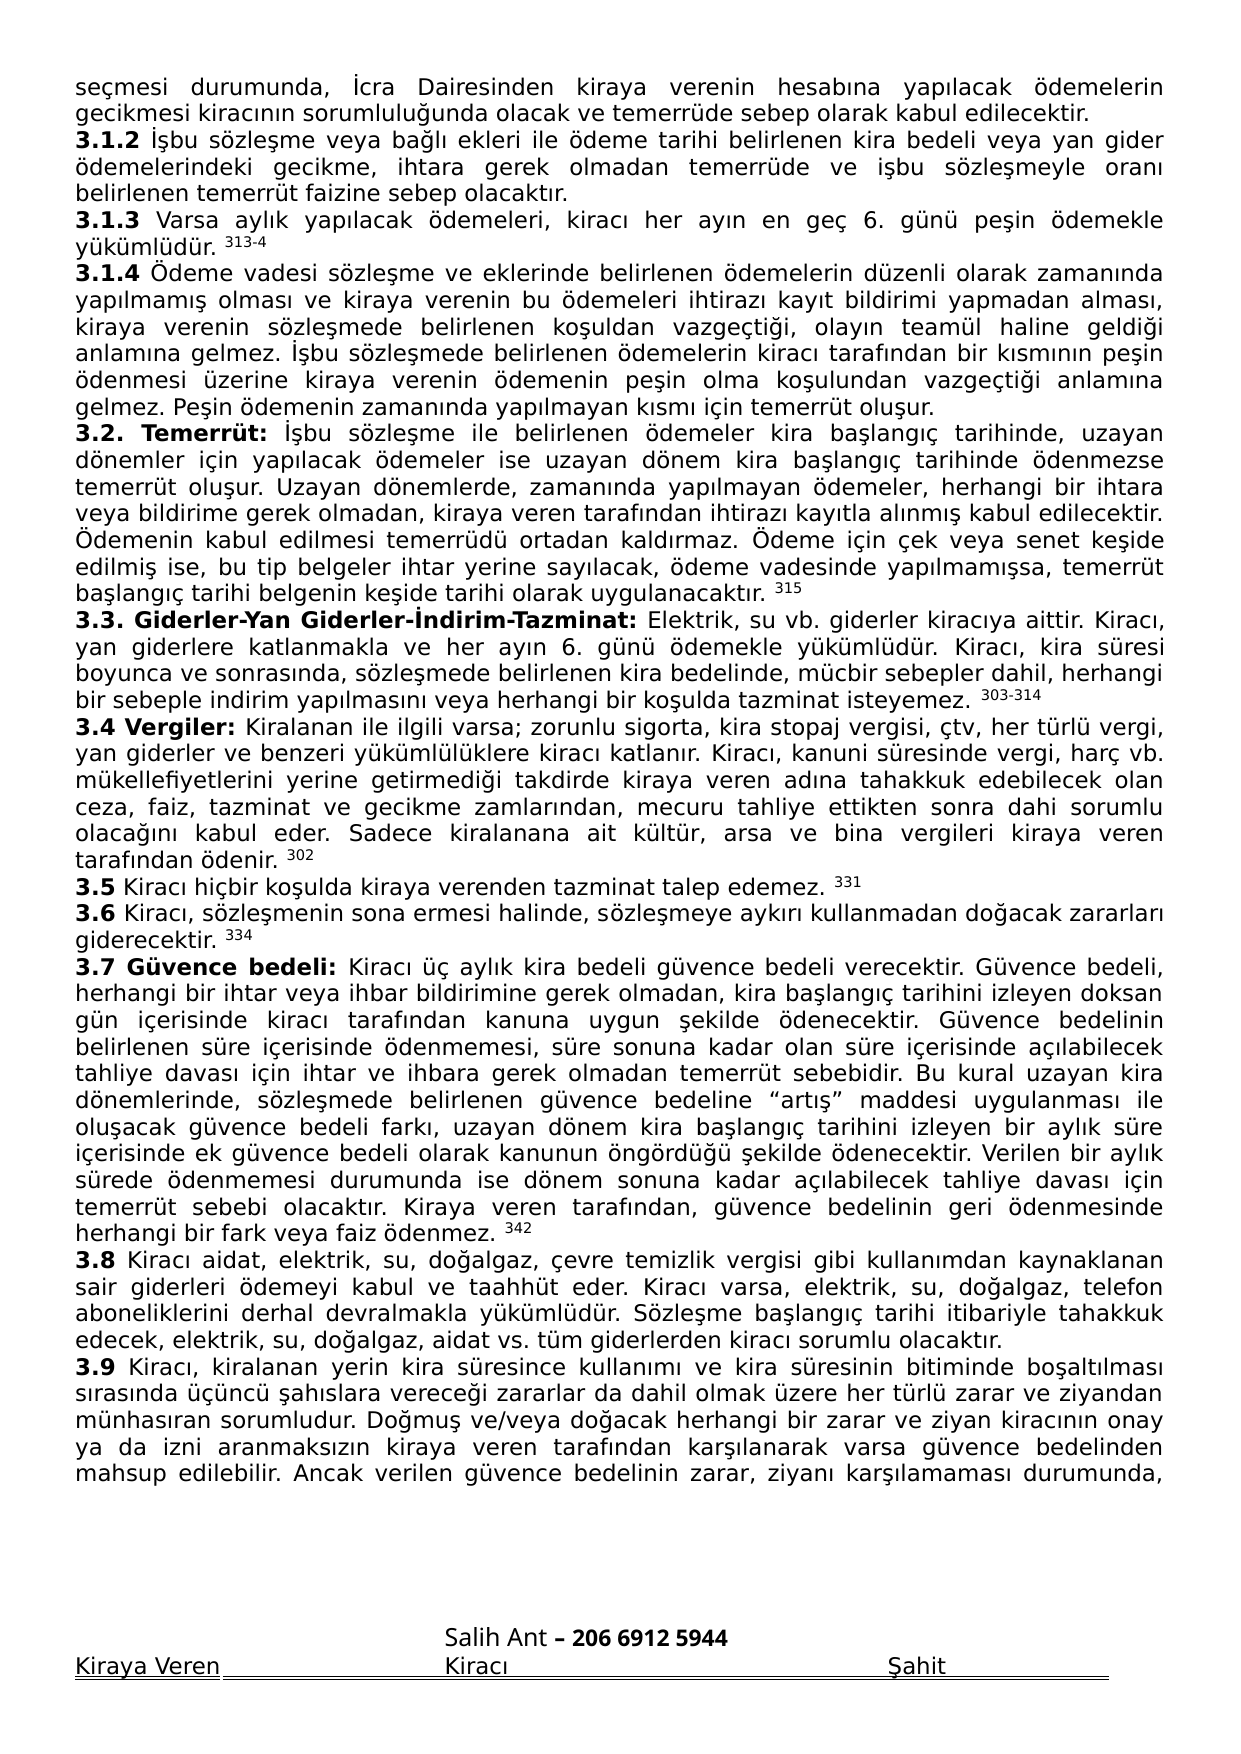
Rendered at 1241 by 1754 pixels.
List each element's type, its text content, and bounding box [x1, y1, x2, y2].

text 3.3. Giderler-Yan Giderler-İndirim-Tazminat: Elektrik, su vb. giderler kiracıya aittir. Kiracı, yan giderlere katlanmakla ve her ayın 6. günü ödemekle yükümlüdür. Kiracı, kira süresi boyunca ve sonrasında, sözleşmede belirlenen kira bedelinde, mücbir sebepler dahil, herhangi bir sebeple indirim yapılmasını veya herhangi bir koşulda tazminat isteyemez. 303-314 [75, 607, 1165, 714]
text 3.7 Güvence bedeli: Kiracı üç aylık kira bedeli güvence bedeli verecektir. Güvence bedeli, herhangi bir ihtar veya ihbar bildirimine gerek olmadan, kira başlangıç tarihini izleyen doksan gün içerisinde kiracı tarafından kanuna uygun şekilde ödenecektir. Güvence bedelinin belirlenen süre içerisinde ödenmemesi, süre sonuna kadar olan süre içerisinde açılabilecek tahliye davası için ihtar ve ihbara gerek olmadan temerrüt sebebidir. Bu kural uzayan kira dönemlerinde, sözleşmede belirlenen güvence bedeline “artış” maddesi uygulanması ile oluşacak güvence bedeli farkı, uzayan dönem kira başlangıç tarihini izleyen bir aylık süre içerisinde ek güvence bedeli olarak kanunun öngördüğü şekilde ödenecektir. Verilen bir aylık sürede ödenmemesi durumunda ise dönem sonuna kadar açılabilecek tahliye davası için temerrüt sebebi olacaktır. Kiraya veren tarafından, güvence bedelinin geri ödenmesinde herhangi bir fark veya faiz ödenmez. 342 [75, 954, 1165, 1247]
text 3.1.4 Ödeme vadesi sözleşme ve eklerinde belirlenen ödemelerin düzenli olarak zamanında yapılmamış olması ve kiraya verenin bu ödemeleri ihtirazı kayıt bildirimi yapmadan alması, kiraya verenin sözleşmede belirlenen koşuldan vazgeçtiği, olayın teamül haline geldiği anlamına gelmez. İşbu sözleşmede belirlenen ödemelerin kiracı tarafından bir kısmının peşin ödenmesi üzerine kiraya verenin ödemenin peşin olma koşulundan vazgeçtiği anlamına gelmez. Peşin ödemenin zamanında yapılmayan kısmı için temerrüt oluşur. [75, 260, 1165, 420]
text 3.8 Kiracı aidat, elektrik, su, doğalgaz, çevre temizlik vergisi gibi kullanımdan kaynaklanan sair giderleri ödemeyi kabul ve taahhüt eder. Kiracı varsa, elektrik, su, doğalgaz, telefon aboneliklerini derhal devralmakla yükümlüdür. Sözleşme başlangıç tarihi itibariyle tahakkuk edecek, elektrik, su, doğalgaz, aidat vs. tüm giderlerden kiracı sorumlu olacaktır. [75, 1247, 1165, 1354]
text 3.2. Temerrüt: İşbu sözleşme ile belirlenen ödemeler kira başlangıç tarihinde, uzayan dönemler için yapılacak ödemeler ise uzayan dönem kira başlangıç tarihinde ödenmezse temerrüt oluşur. Uzayan dönemlerde, zamanında yapılmayan ödemeler, herhangi bir ihtara veya bildirime gerek olmadan, kiraya veren tarafından ihtirazı kayıtla alınmış kabul edilecektir. Ödemenin kabul edilmesi temerrüdü ortadan kaldırmaz. Ödeme için çek veya senet keşide edilmiş ise, bu tip belgeler ihtar yerine sayılacak, ödeme vadesinde yapılmamışsa, temerrüt başlangıç tarihi belgenin keşide tarihi olarak uygulanacaktır. 315 [75, 420, 1165, 607]
text seçmesi durumunda, İcra Dairesinden kiraya verenin hesabına yapılacak ödemelerin gecikmesi kiracının sorumluluğunda olacak ve temerrüde sebep olarak kabul edilecektir. [75, 74, 1165, 127]
text 3.4 Vergiler: Kiralanan ile ilgili varsa; zorunlu sigorta, kira stopaj vergisi, çtv, her türlü vergi, yan giderler ve benzeri yükümlülüklere kiracı katlanır. Kiracı, kanuni süresinde vergi, harç vb. mükellefiyetlerini yerine getirmediği takdirde kiraya veren adına tahakkuk edebilecek olan ceza, faiz, tazminat ve gecikme zamlarından, mecuru tahliye ettikten sonra dahi sorumlu olacağını kabul eder. Sadece kiralanana ait kültür, arsa ve bina vergileri kiraya veren tarafından ödenir. 302 [75, 714, 1165, 874]
text 3.6 Kiracı, sözleşmenin sona ermesi halinde, sözleşmeye aykırı kullanmadan doğacak zararları giderecektir. 334 [75, 900, 1165, 954]
text 3.9 Kiracı, kiralanan yerin kira süresince kullanımı ve kira süresinin bitiminde boşaltılması sırasında üçüncü şahıslara vereceği zararlar da dahil olmak üzere her türlü zarar ve ziyandan münhasıran sorumludur. Doğmuş ve/veya doğacak herhangi bir zarar ve ziyan kiracının onay ya da izni aranmaksızın kiraya veren tarafından karşılanarak varsa güvence bedelinden mahsup edilebilir. Ancak verilen güvence bedelinin zarar, ziyanı karşılamaması durumunda, [75, 1354, 1165, 1487]
text 3.5 Kiracı hiçbir koşulda kiraya verenden tazminat talep edemez. 331 [75, 874, 1165, 900]
text 3.1.2 İşbu sözleşme veya bağlı ekleri ile ödeme tarihi belirlenen kira bedeli veya yan gider ödemelerindeki gecikme, ihtara gerek olmadan temerrüde ve işbu sözleşmeyle oranı belirlenen temerrüt faizine sebep olacaktır. [75, 127, 1165, 207]
text 3.1.3 Varsa aylık yapılacak ödemeleri, kiracı her ayın en geç 6. günü peşin ödemekle yükümlüdür. 313-4 [75, 207, 1165, 260]
